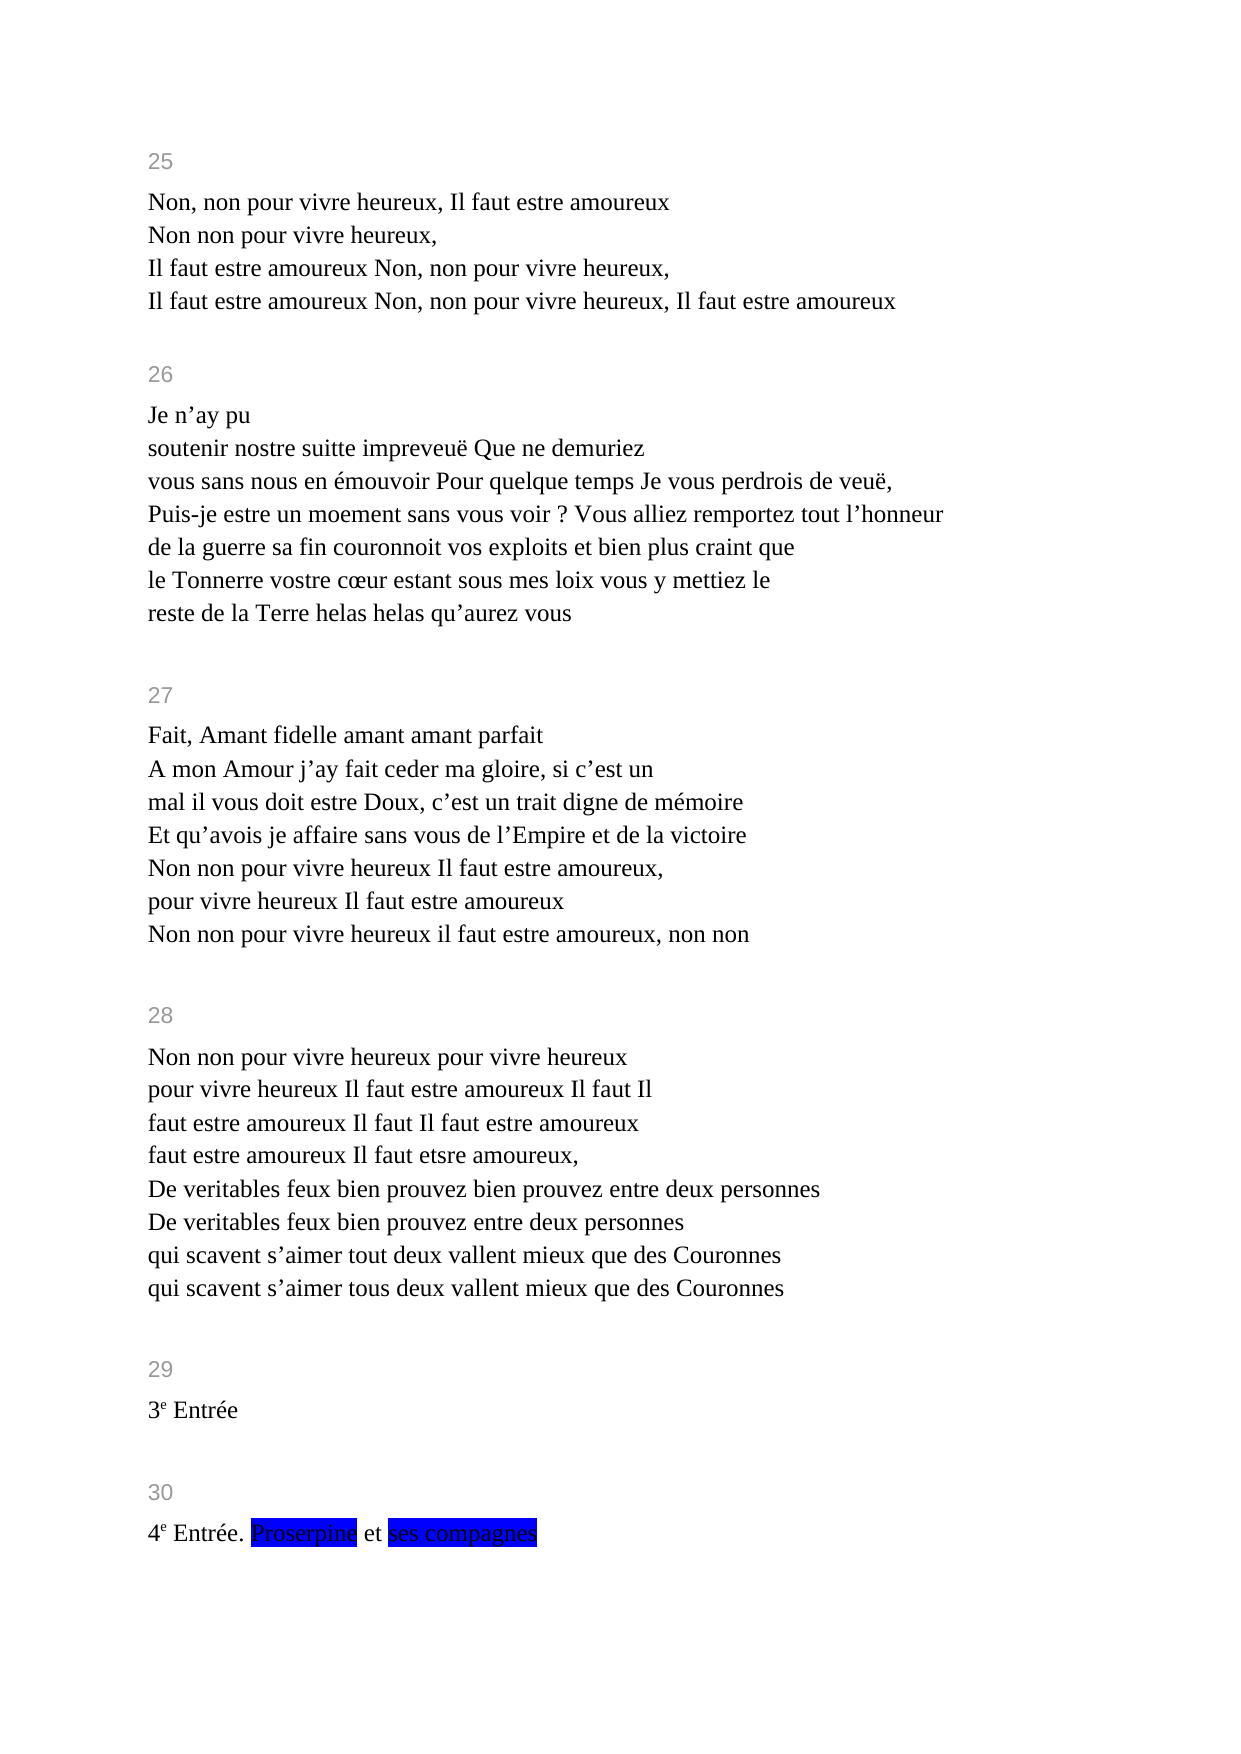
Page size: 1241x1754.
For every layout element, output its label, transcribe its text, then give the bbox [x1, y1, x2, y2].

text 27 [173, 682, 1093, 708]
text 3e Entrée [148, 1396, 1093, 1424]
text 25 [173, 148, 1093, 174]
text Non, non pour vivre heureux, Il faut estre amoureux Non non pour vivre heureux, Il faut estre amoureux Non, non pour vivre heureux, Il faut estre amoureux Non, non pour vivre heureux, Il faut estre amoureux [148, 187, 1093, 347]
text 29 [173, 1356, 1093, 1383]
text 4e Entrée. Proserpine et ses compagnes [148, 1518, 251, 1547]
text Fait, Amant fidelle amant amant parfait A mon Amour j’ay fait ceder ma gloire, si c’est un mal il vous doit estre Doux, c’est un trait digne de mémoire Et qu’avois je affaire sans vous de l’Empire et de la victoire Non non pour vivre heureux Il faut estre amoureux, pour vivre heureux Il faut estre amoureux Non non pour vivre heureux il faut estre amoureux, non non [148, 721, 1093, 947]
text 28 [148, 1002, 1093, 1029]
text 26 [173, 361, 1093, 387]
text 4e Entrée. Proserpine et ses compagnes [537, 1518, 1093, 1547]
text 30 [173, 1479, 1093, 1506]
text Je n’ay pu soutenir nostre suitte impreveuë Que ne demuriez vous sans nous en émouvoir Pour quelque temps Je vous perdrois de veuë, Puis-je estre un moement sans vous voir ? Vous alliez remportez tout l’honneur de la guerre sa fin couronnoit vos exploits et bien plus craint que le Tonnerre vostre cœur estant sous mes loix vous y mettiez le reste de la Terre helas helas qu’aurez vous [148, 400, 1093, 627]
text 4e Entrée. Proserpine et ses compagnes [357, 1518, 388, 1547]
text Non non pour vivre heureux pour vivre heureux pour vivre heureux Il faut estre amoureux Il faut Il faut estre amoureux Il faut Il faut estre amoureux faut estre amoureux Il faut etsre amoureux, De veritables feux bien prouvez bien prouvez entre deux personnes De veritables feux bien prouvez entre deux personnes qui scavent s’aimer tout deux vallent mieux que des Couronnes qui scavent s’aimer tous deux vallent mieux que des Couronnes [148, 1042, 1093, 1301]
